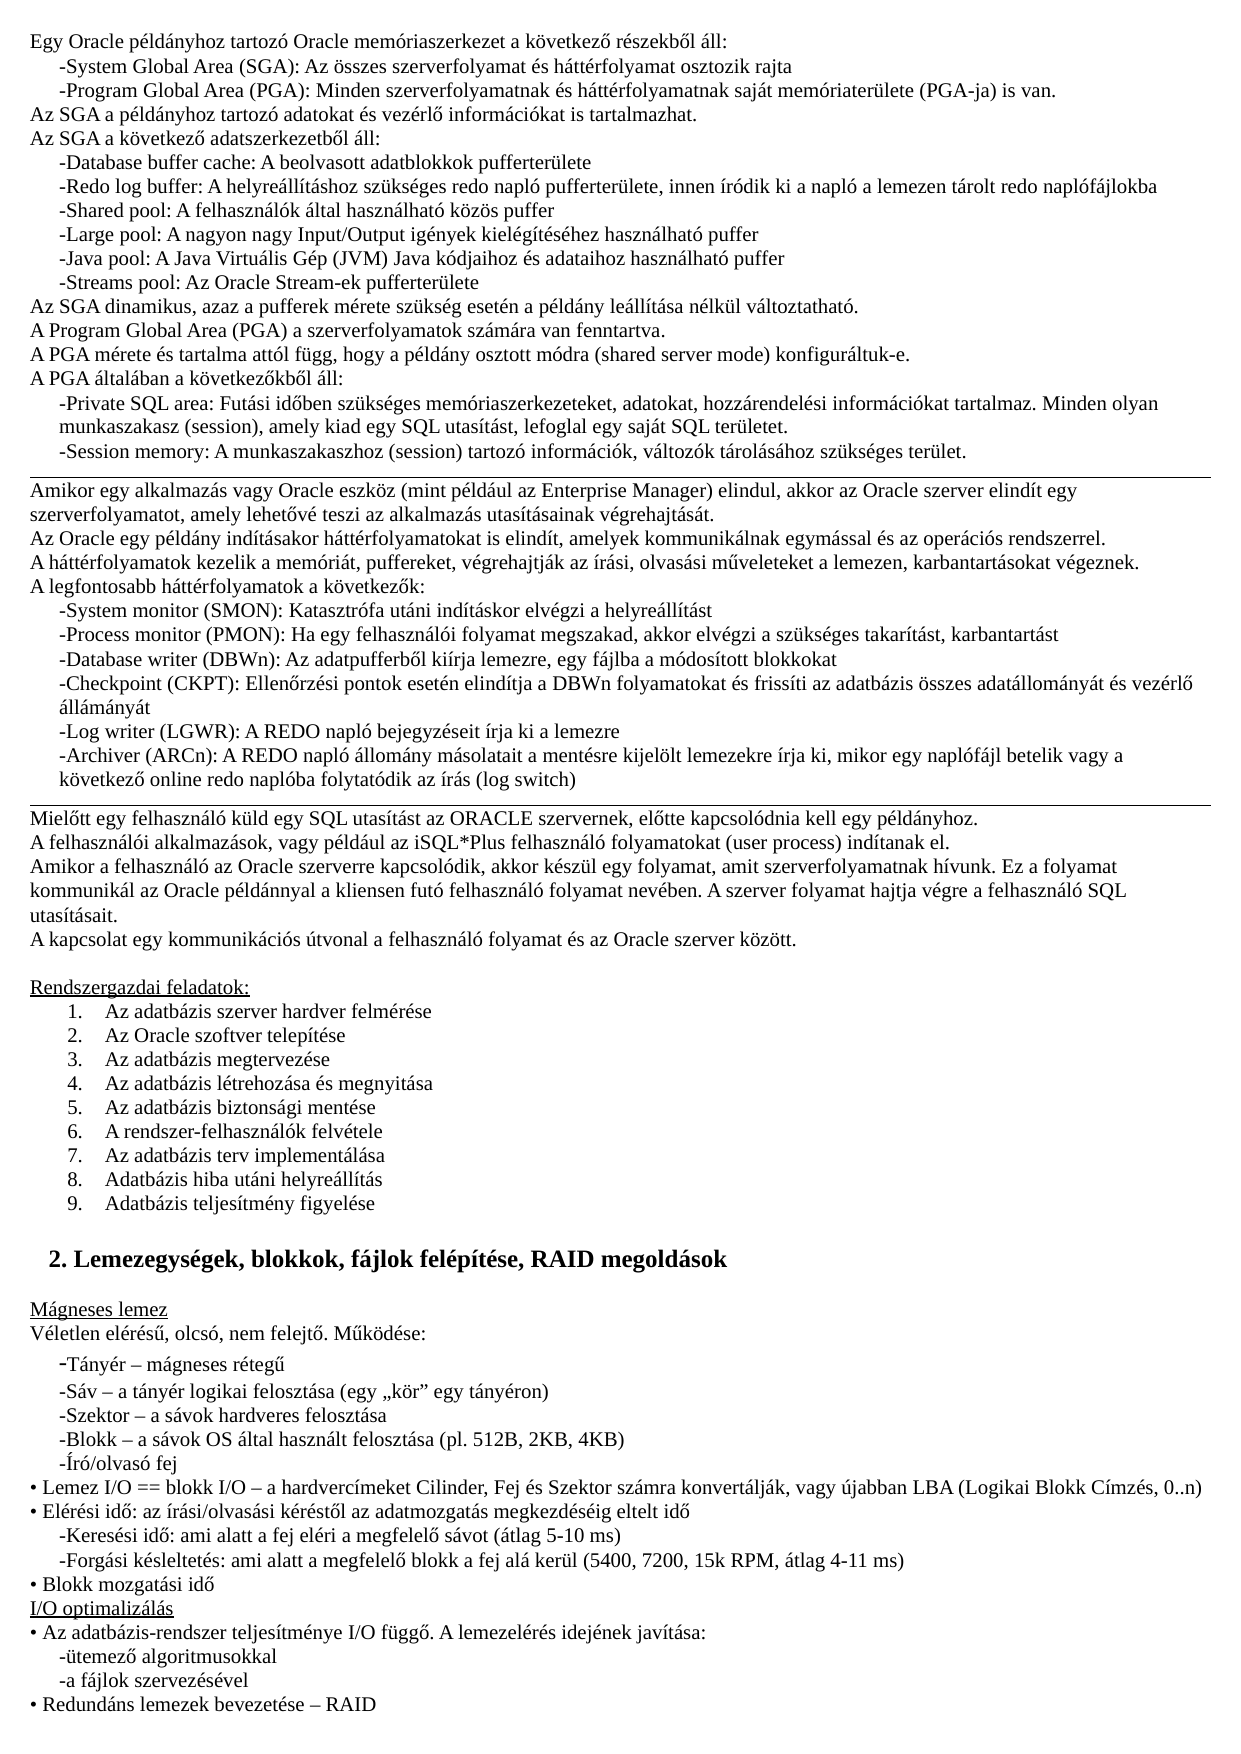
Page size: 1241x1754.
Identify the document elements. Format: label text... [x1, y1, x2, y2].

list Adatbázis hiba utáni helyreállítás [67, 1167, 1211, 1191]
text Amikor egy alkalmazás vagy Oracle eszköz (mint például az Enterprise Manager) elindul, akkor az Oracle szerver elindít egy szerverfolyamatot, amely lehetővé teszi az alkalmazás utasításainak végrehajtását. [29, 478, 1211, 526]
text Amikor a felhasználó az Oracle szerverre kapcsolódik, akkor készül egy folyamat, amit szerverfolyamatnak hívunk. Ez a folyamat kommunikál az Oracle példánnyal a kliensen futó felhasználó folyamat nevében. A szerver folyamat hajtja végre a felhasználó SQL utasításait. [29, 854, 1211, 927]
text A háttérfolyamatok kezelik a memóriát, puffereket, végrehajtják az írási, olvasási műveleteket a lemezen, karbantartásokat végeznek. [29, 550, 1211, 574]
text Mágneses lemez [29, 1297, 1211, 1321]
text A felhasználói alkalmazások, vagy például az iSQL*Plus felhasználó folyamatokat (user process) indítanak el. [29, 830, 1211, 854]
text Rendszergazdai feladatok: [29, 975, 1211, 999]
text Véletlen elérésű, olcsó, nem felejtő. Működése: -Tányér – mágneses rétegű -Sáv – a tányér logikai felosztása (egy „kör” egy tányéron) -Szektor – a sávok hardveres felosztása -Blokk – a sávok OS által használt felosztása (pl. 512B, 2KB, 4KB) -Író/olvasó fej [29, 1321, 1211, 1475]
text • Lemez I/O == blokk I/O – a hardvercímeket Cilinder, Fej és Szektor számra konvertálják, vagy újabban LBA (Logikai Blokk Címzés, 0..n) [29, 1475, 1211, 1499]
text 2. Lemezegységek, blokkok, fájlok felépítése, RAID megoldások [29, 1244, 1211, 1273]
list Adatbázis teljesítmény figyelése [67, 1191, 1211, 1215]
text • Az adatbázis-rendszer teljesítménye I/O függő. A lemezelérés idejének javítása: -ütemező algoritmusokkal -a fájlok szervezésével [29, 1620, 1211, 1692]
text A kapcsolat egy kommunikációs útvonal a felhasználó folyamat és az Oracle szerver között. [29, 927, 1211, 951]
text -System monitor (SMON): Katasztrófa utáni indításkor elvégzi a helyreállítást -Process monitor (PMON): Ha egy felhasználói folyamat megszakad, akkor elvégzi a szükséges takarítást, karbantartást -Database writer (DBWn): Az adatpufferből kiírja lemezre, egy fájlba a módosított blokkokat -Checkpoint (CKPT): Ellenőrzési pontok esetén elindítja a DBWn folyamatokat és frissíti az adatbázis összes adatállományát és vezérlő állámányát -Log writer (LGWR): A REDO napló bejegyzéseit írja ki a lemezre -Archiver (ARCn): A REDO napló állomány másolatait a mentésre kijelölt lemezekre írja ki, mikor egy naplófájl betelik vagy a következő online redo naplóba folytatódik az írás (log switch) [59, 598, 1211, 791]
text • Blokk mozgatási idő [29, 1572, 1211, 1596]
text Az Oracle egy példány indításakor háttérfolyamatokat is elindít, amelyek kommunikálnak egymással és az operációs rendszerrel. [29, 526, 1211, 550]
list Az adatbázis létrehozása és megnyitása [67, 1071, 1211, 1095]
text -Private SQL area: Futási időben szükséges memóriaszerkezeteket, adatokat, hozzárendelési információkat tartalmaz. Minden olyan munkaszakasz (session), amely kiad egy SQL utasítást, lefoglal egy saját SQL területet. -Session memory: A munkaszakaszhoz (session) tartozó információk, változók tárolásához szükséges terület. [59, 390, 1211, 463]
list Az Oracle szoftver telepítése [67, 1023, 1211, 1047]
text • Elérési idő: az írási/olvasási kéréstől az adatmozgatás megkezdéséig eltelt idő -Keresési idő: ami alatt a fej eléri a megfelelő sávot (átlag 5-10 ms) -Forgási késleltetés: ami alatt a megfelelő blokk a fej alá kerül (5400, 7200, 15k RPM, átlag 4-11 ms) [29, 1499, 1211, 1572]
text Mielőtt egy felhasználó küld egy SQL utasítást az ORACLE szervernek, előtte kapcsolódnia kell egy példányhoz. [29, 806, 1211, 830]
list Az adatbázis megtervezése [67, 1047, 1211, 1071]
text Az SGA a példányhoz tartozó adatokat és vezérlő információkat is tartalmazhat. [29, 102, 1211, 126]
list Az adatbázis szerver hardver felmérése [67, 999, 1211, 1023]
text I/O optimalizálás [29, 1596, 1211, 1620]
list Az adatbázis biztonsági mentése [67, 1095, 1211, 1119]
text A PGA mérete és tartalma attól függ, hogy a példány osztott módra (shared server mode) konfiguráltuk-e. [29, 342, 1211, 366]
list A rendszer-felhasználók felvétele [67, 1119, 1211, 1143]
text Egy Oracle példányhoz tartozó Oracle memóriaszerkezet a következő részekből áll: [29, 29, 1211, 53]
text Az SGA dinamikus, azaz a pufferek mérete szükség esetén a példány leállítása nélkül változtatható. [29, 294, 1211, 318]
text -System Global Area (SGA): Az összes szerverfolyamat és háttérfolyamat osztozik rajta -Program Global Area (PGA): Minden szerverfolyamatnak és háttérfolyamatnak saját memóriaterülete (PGA-ja) is van. [59, 53, 1211, 102]
text A legfontosabb háttérfolyamatok a következők: [29, 574, 1211, 598]
text Az SGA a következő adatszerkezetből áll: [29, 126, 1211, 150]
list Az adatbázis terv implementálása [67, 1143, 1211, 1167]
text • Redundáns lemezek bevezetése – RAID [29, 1692, 1211, 1716]
text A PGA általában a következőkből áll: [29, 366, 1211, 390]
text A Program Global Area (PGA) a szerverfolyamatok számára van fenntartva. [29, 318, 1211, 342]
text -Database buffer cache: A beolvasott adatblokkok pufferterülete -Redo log buffer: A helyreállításhoz szükséges redo napló pufferterülete, innen íródik ki a napló a lemezen tárolt redo naplófájlokba -Shared pool: A felhasználók által használható közös puffer -Large pool: A nagyon nagy Input/Output igények kielégítéséhez használható puffer -Java pool: A Java Virtuális Gép (JVM) Java kódjaihoz és adataihoz használható puffer -Streams pool: Az Oracle Stream-ek pufferterülete [59, 150, 1211, 294]
